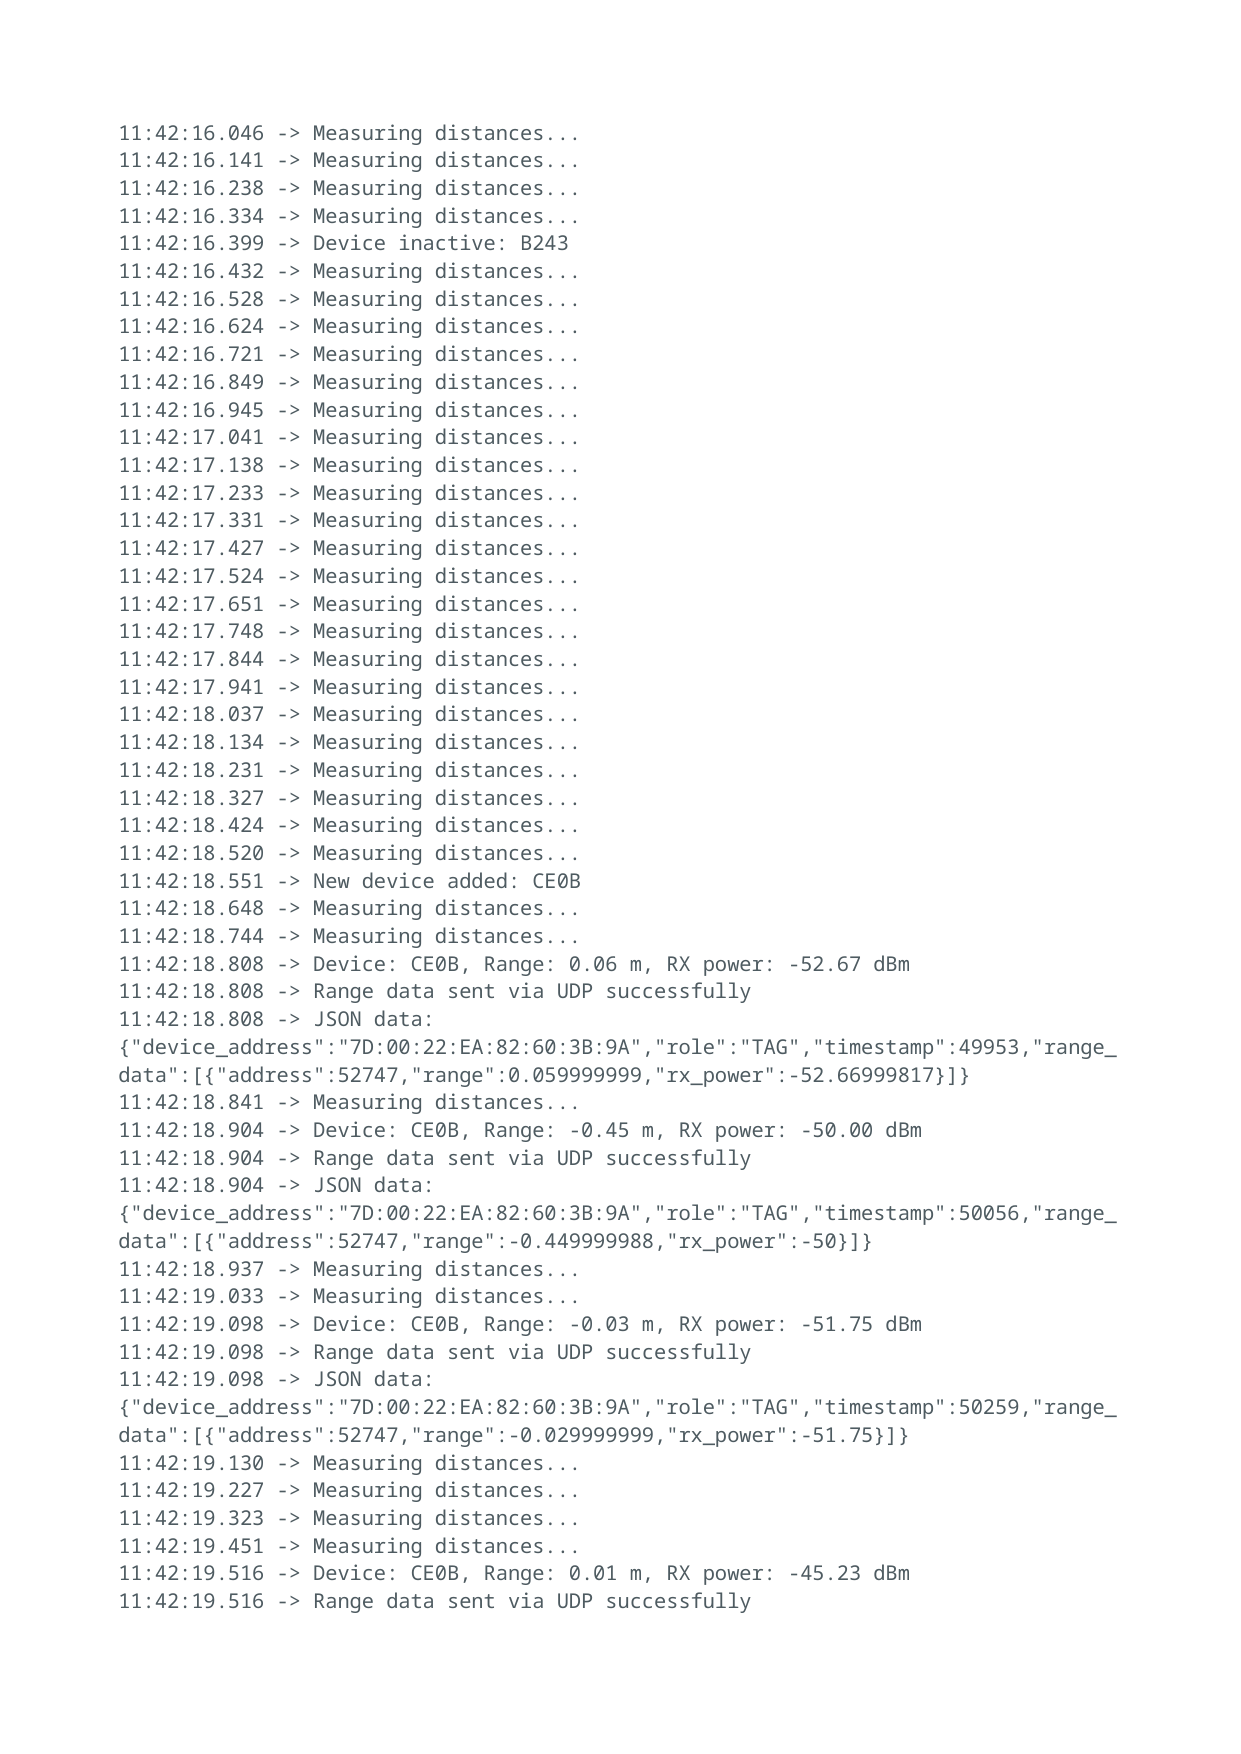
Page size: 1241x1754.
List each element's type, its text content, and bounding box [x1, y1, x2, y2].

text 11:42:17.748 -> Measuring distances... [118, 617, 1122, 644]
text 11:42:17.041 -> Measuring distances... [118, 423, 1122, 451]
text 11:42:18.134 -> Measuring distances... [118, 728, 1122, 755]
text 11:42:18.231 -> Measuring distances... [118, 755, 1122, 783]
text 11:42:19.227 -> Measuring distances... [118, 1476, 1122, 1503]
text 11:42:18.327 -> Measuring distances... [118, 783, 1122, 811]
text 11:42:16.624 -> Measuring distances... [118, 312, 1122, 340]
text 11:42:17.524 -> Measuring distances... [118, 561, 1122, 589]
text 11:42:19.451 -> Measuring distances... [118, 1531, 1122, 1559]
text 11:42:19.033 -> Measuring distances... [118, 1282, 1122, 1309]
text 11:42:19.130 -> Measuring distances... [118, 1448, 1122, 1476]
text 11:42:17.651 -> Measuring distances... [118, 589, 1122, 617]
text 11:42:19.323 -> Measuring distances... [118, 1503, 1122, 1531]
text 11:42:19.098 -> Device: CE0B, Range: -0.03 m, RX power: -51.75 dBm [118, 1309, 1122, 1337]
text 11:42:17.331 -> Measuring distances... [118, 506, 1122, 534]
text 11:42:19.098 -> Range data sent via UDP successfully [118, 1337, 1122, 1365]
text 11:42:19.098 -> JSON data: {"device_address":"7D:00:22:EA:82:60:3B:9A","role":"TAG","timestamp":50259,"range_data":[{"address":52747,"range":-0.029999999,"rx_power":-51.75}]} [118, 1365, 1122, 1448]
text 11:42:17.427 -> Measuring distances... [118, 534, 1122, 561]
text 11:42:18.424 -> Measuring distances... [118, 811, 1122, 838]
text 11:42:19.516 -> Device: CE0B, Range: 0.01 m, RX power: -45.23 dBm [118, 1559, 1122, 1587]
text 11:42:18.551 -> New device added: CE0B [118, 866, 1122, 894]
text 11:42:18.744 -> Measuring distances... [118, 922, 1122, 949]
text 11:42:16.334 -> Measuring distances... [118, 201, 1122, 229]
text 11:42:16.399 -> Device inactive: B243 [118, 229, 1122, 257]
text 11:42:17.138 -> Measuring distances... [118, 451, 1122, 478]
text 11:42:18.904 -> Device: CE0B, Range: -0.45 m, RX power: -50.00 dBm [118, 1116, 1122, 1143]
text 11:42:18.904 -> Range data sent via UDP successfully [118, 1143, 1122, 1171]
text 11:42:18.808 -> Range data sent via UDP successfully [118, 977, 1122, 1005]
text 11:42:16.945 -> Measuring distances... [118, 395, 1122, 423]
text 11:42:16.238 -> Measuring distances... [118, 173, 1122, 201]
text 11:42:16.849 -> Measuring distances... [118, 367, 1122, 395]
text 11:42:16.528 -> Measuring distances... [118, 284, 1122, 312]
text 11:42:17.233 -> Measuring distances... [118, 478, 1122, 506]
text 11:42:16.721 -> Measuring distances... [118, 340, 1122, 367]
text 11:42:16.046 -> Measuring distances... [118, 118, 1122, 146]
text 11:42:18.808 -> Device: CE0B, Range: 0.06 m, RX power: -52.67 dBm [118, 949, 1122, 977]
text 11:42:18.037 -> Measuring distances... [118, 700, 1122, 728]
text 11:42:16.141 -> Measuring distances... [118, 146, 1122, 173]
text 11:42:18.937 -> Measuring distances... [118, 1254, 1122, 1282]
text 11:42:18.648 -> Measuring distances... [118, 894, 1122, 922]
text 11:42:18.841 -> Measuring distances... [118, 1088, 1122, 1116]
text 11:42:18.904 -> JSON data: {"device_address":"7D:00:22:EA:82:60:3B:9A","role":"TAG","timestamp":50056,"range_data":[{"address":52747,"range":-0.449999988,"rx_power":-50}]} [118, 1171, 1122, 1254]
text 11:42:18.520 -> Measuring distances... [118, 838, 1122, 866]
text 11:42:19.516 -> Range data sent via UDP successfully [118, 1587, 1122, 1614]
text 11:42:16.432 -> Measuring distances... [118, 257, 1122, 284]
text 11:42:17.941 -> Measuring distances... [118, 672, 1122, 700]
text 11:42:18.808 -> JSON data: {"device_address":"7D:00:22:EA:82:60:3B:9A","role":"TAG","timestamp":49953,"range_data":[{"address":52747,"range":0.059999999,"rx_power":-52.66999817}]} [118, 1005, 1122, 1088]
text 11:42:17.844 -> Measuring distances... [118, 644, 1122, 672]
